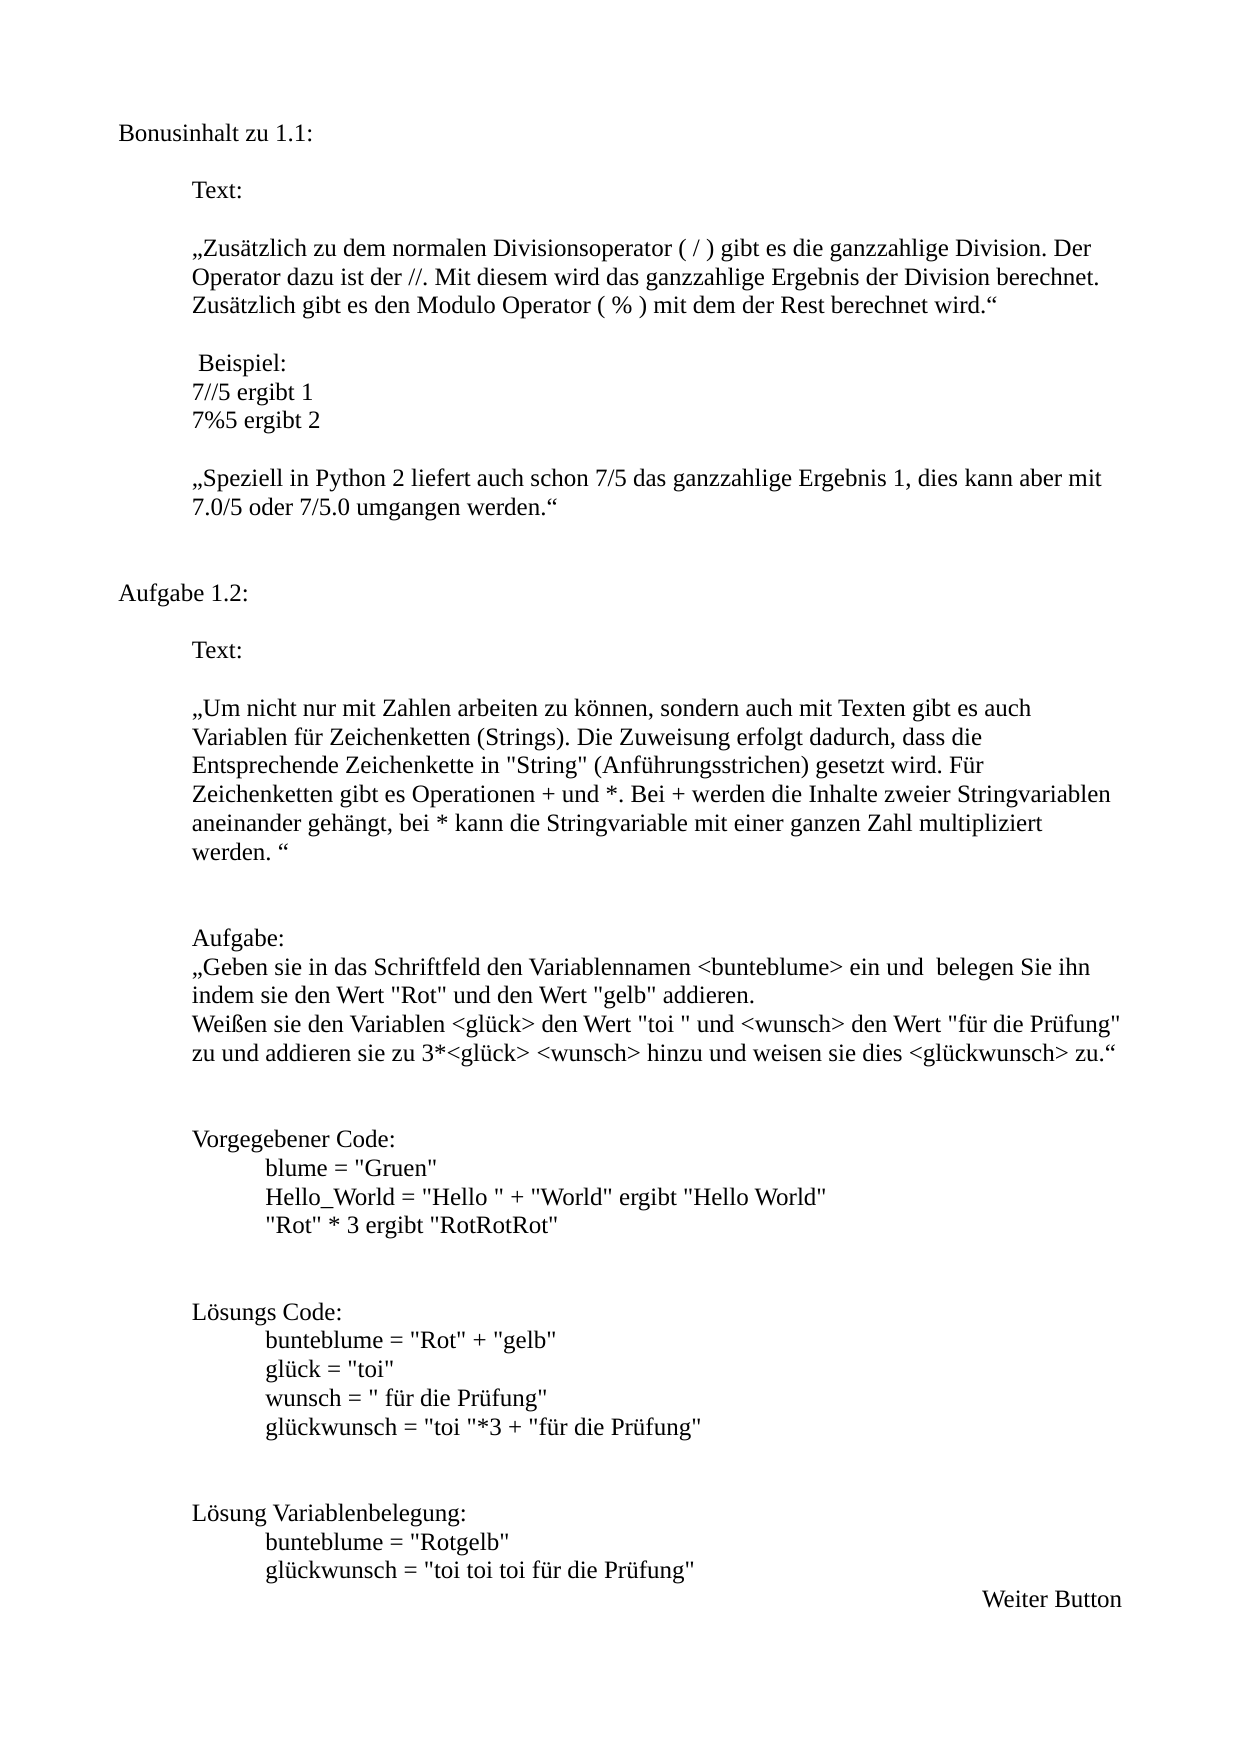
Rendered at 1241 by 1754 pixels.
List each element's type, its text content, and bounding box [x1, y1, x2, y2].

text blume = "Gruen" [192, 1153, 1122, 1182]
text wunsch = " für die Prüfung" [265, 1383, 1122, 1412]
text 7//5 ergibt 1 [192, 377, 1122, 406]
text Aufgabe: [192, 923, 1122, 952]
text glück = "toi" [265, 1354, 1122, 1383]
text glückwunsch = "toi "*3 + "für die Prüfung" [265, 1412, 1122, 1441]
text glückwunsch = "toi toi toi für die Prüfung" [265, 1556, 1122, 1584]
text Lösung Variablenbelegung: [118, 1498, 1122, 1527]
text Lösungs Code: [118, 1297, 1122, 1326]
text Aufgabe 1.2: [118, 578, 1122, 607]
text Text: [118, 176, 1122, 204]
text „Zusätzlich zu dem normalen Divisionsoperator ( / ) gibt es die ganzzahlige Division. Der Operator dazu ist der //. Mit diesem wird das ganzzahlige Ergebnis der Division berechnet. Zusätzlich gibt es den Modulo Operator ( % ) mit dem der Rest berechnet wird.“ [192, 233, 1122, 319]
text Vorgegebener Code: [192, 1124, 1122, 1153]
text Text: [118, 636, 1122, 664]
text Weiter Button [118, 1584, 1122, 1613]
text bunteblume = "Rot" + "gelb" [118, 1326, 1122, 1354]
text "Rot" * 3 ergibt "RotRotRot" [265, 1211, 1122, 1239]
text Bonusinhalt zu 1.1: [118, 118, 1122, 147]
text „Geben sie in das Schriftfeld den Variablennamen <bunteblume> ein und belegen Sie ihn indem sie den Wert "Rot" und den Wert "gelb" addieren. [192, 952, 1122, 1009]
text Weißen sie den Variablen <glück> den Wert "toi " und <wunsch> den Wert "für die Prüfung" zu und addieren sie zu 3*<glück> <wunsch> hinzu und weisen sie dies <glückwunsch> zu.“ [192, 1009, 1122, 1067]
text „Um nicht nur mit Zahlen arbeiten zu können, sondern auch mit Texten gibt es auch Variablen für Zeichenketten (Strings). Die Zuweisung erfolgt dadurch, dass die Entsprechende Zeichenkette in "String" (Anführungsstrichen) gesetzt wird. Für Zeichenketten gibt es Operationen + und *. Bei + werden die Inhalte zweier Stringvariablen aneinander gehängt, bei * kann die Stringvariable mit einer ganzen Zahl multipliziert werden. “ [192, 693, 1122, 866]
text „Speziell in Python 2 liefert auch schon 7/5 das ganzzahlige Ergebnis 1, dies kann aber mit 7.0/5 oder 7/5.0 umgangen werden.“ [192, 463, 1122, 521]
text 7%5 ergibt 2 [192, 406, 1122, 434]
text Beispiel: [192, 348, 1122, 377]
text Hello_World = "Hello " + "World" ergibt "Hello World" [265, 1182, 1122, 1211]
text bunteblume = "Rotgelb" [118, 1527, 1122, 1556]
